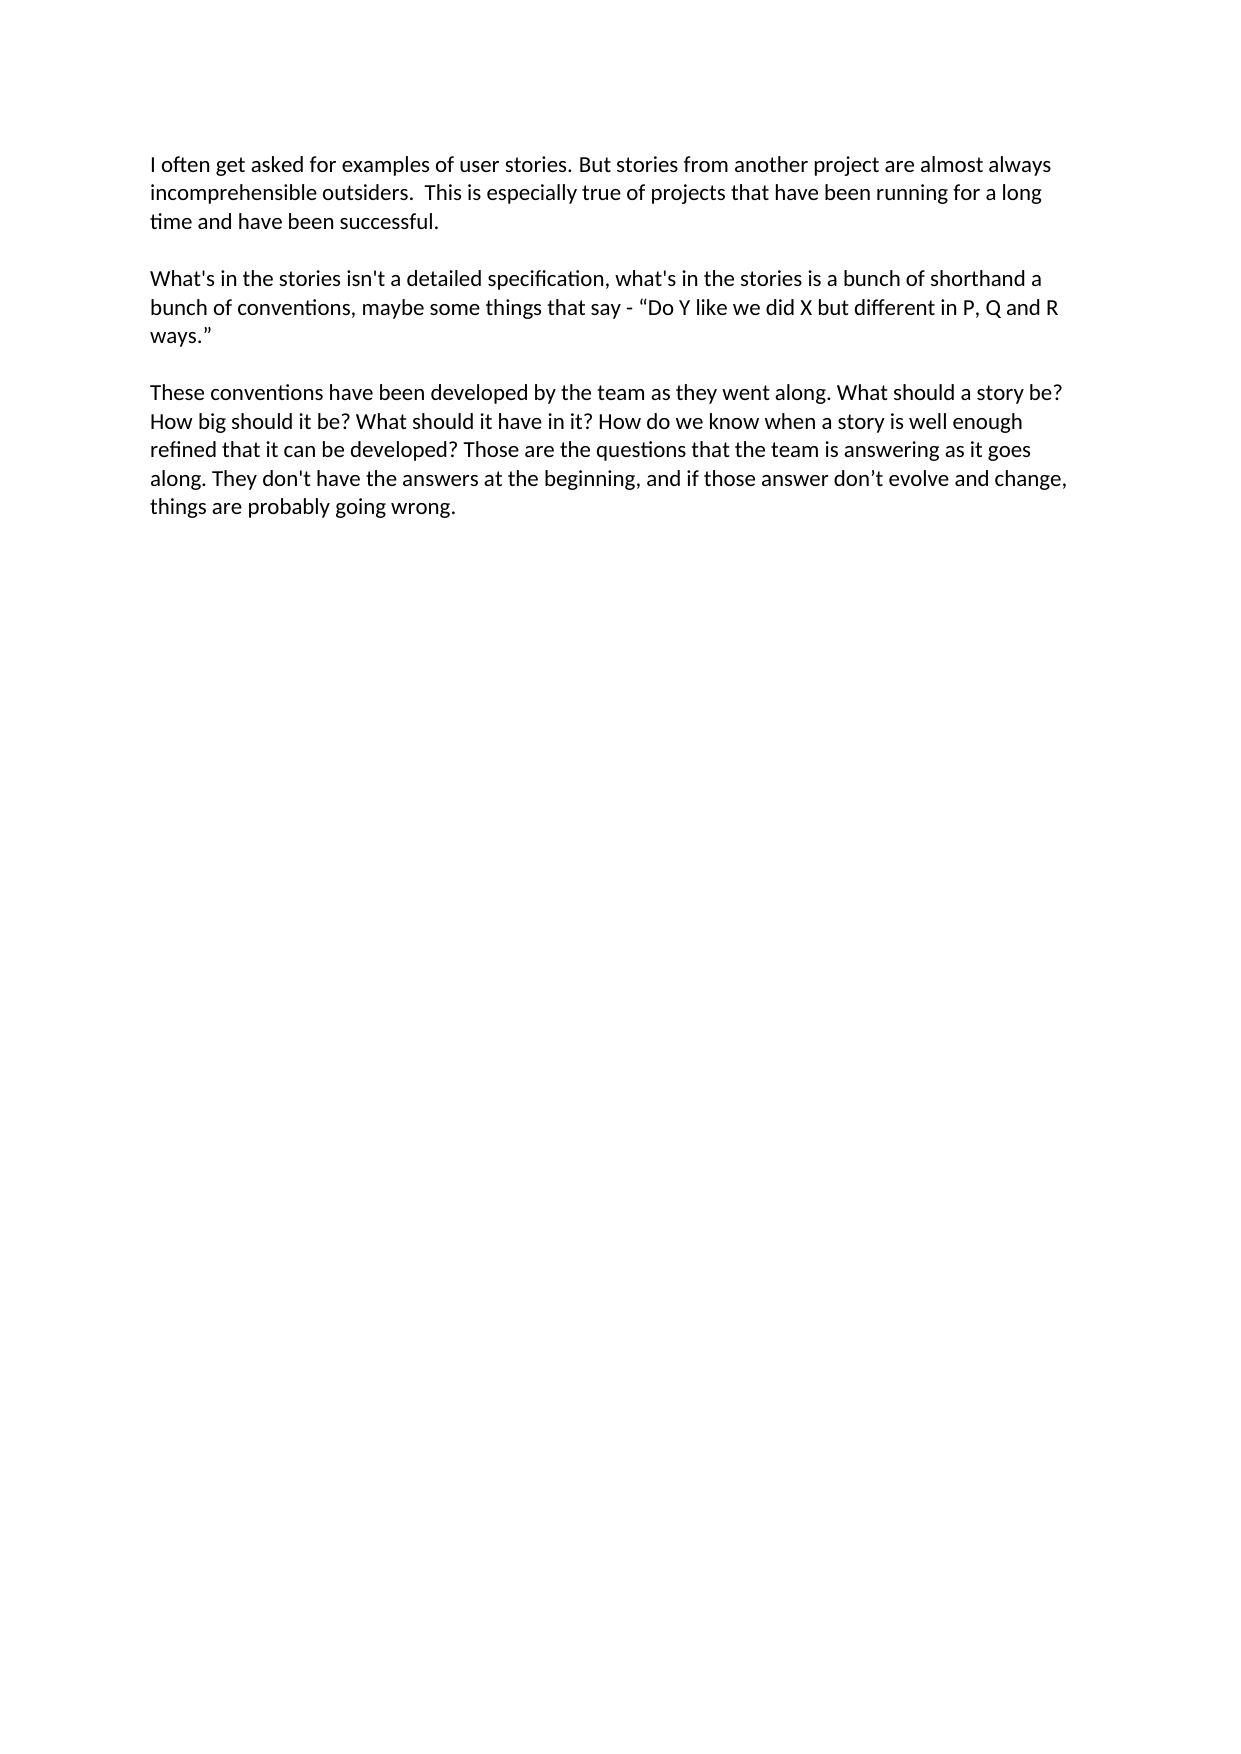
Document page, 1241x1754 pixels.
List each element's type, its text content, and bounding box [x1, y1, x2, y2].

text I often get asked for examples of user stories. Βut stories from another project are almost always incomprehensible outsiders. This is especially true of projects that have been running for a long time and have been successful. What's in the stories isn't a detailed specification, what's in the stories is a bunch of shorthand a bunch of conventions, maybe some things that say - “Do Y like we did X but different in P, Q and R ways.” These conventions have been developed by the team as they went along. What should a story be? How big should it be? What should it have in it? How do we know when a story is well enough refined that it can be developed? Those are the questions that the team is answering as it goes along. They don't have the answers at the beginning, and if those answer don’t evolve and change, things are probably going wrong. [150, 150, 1090, 521]
